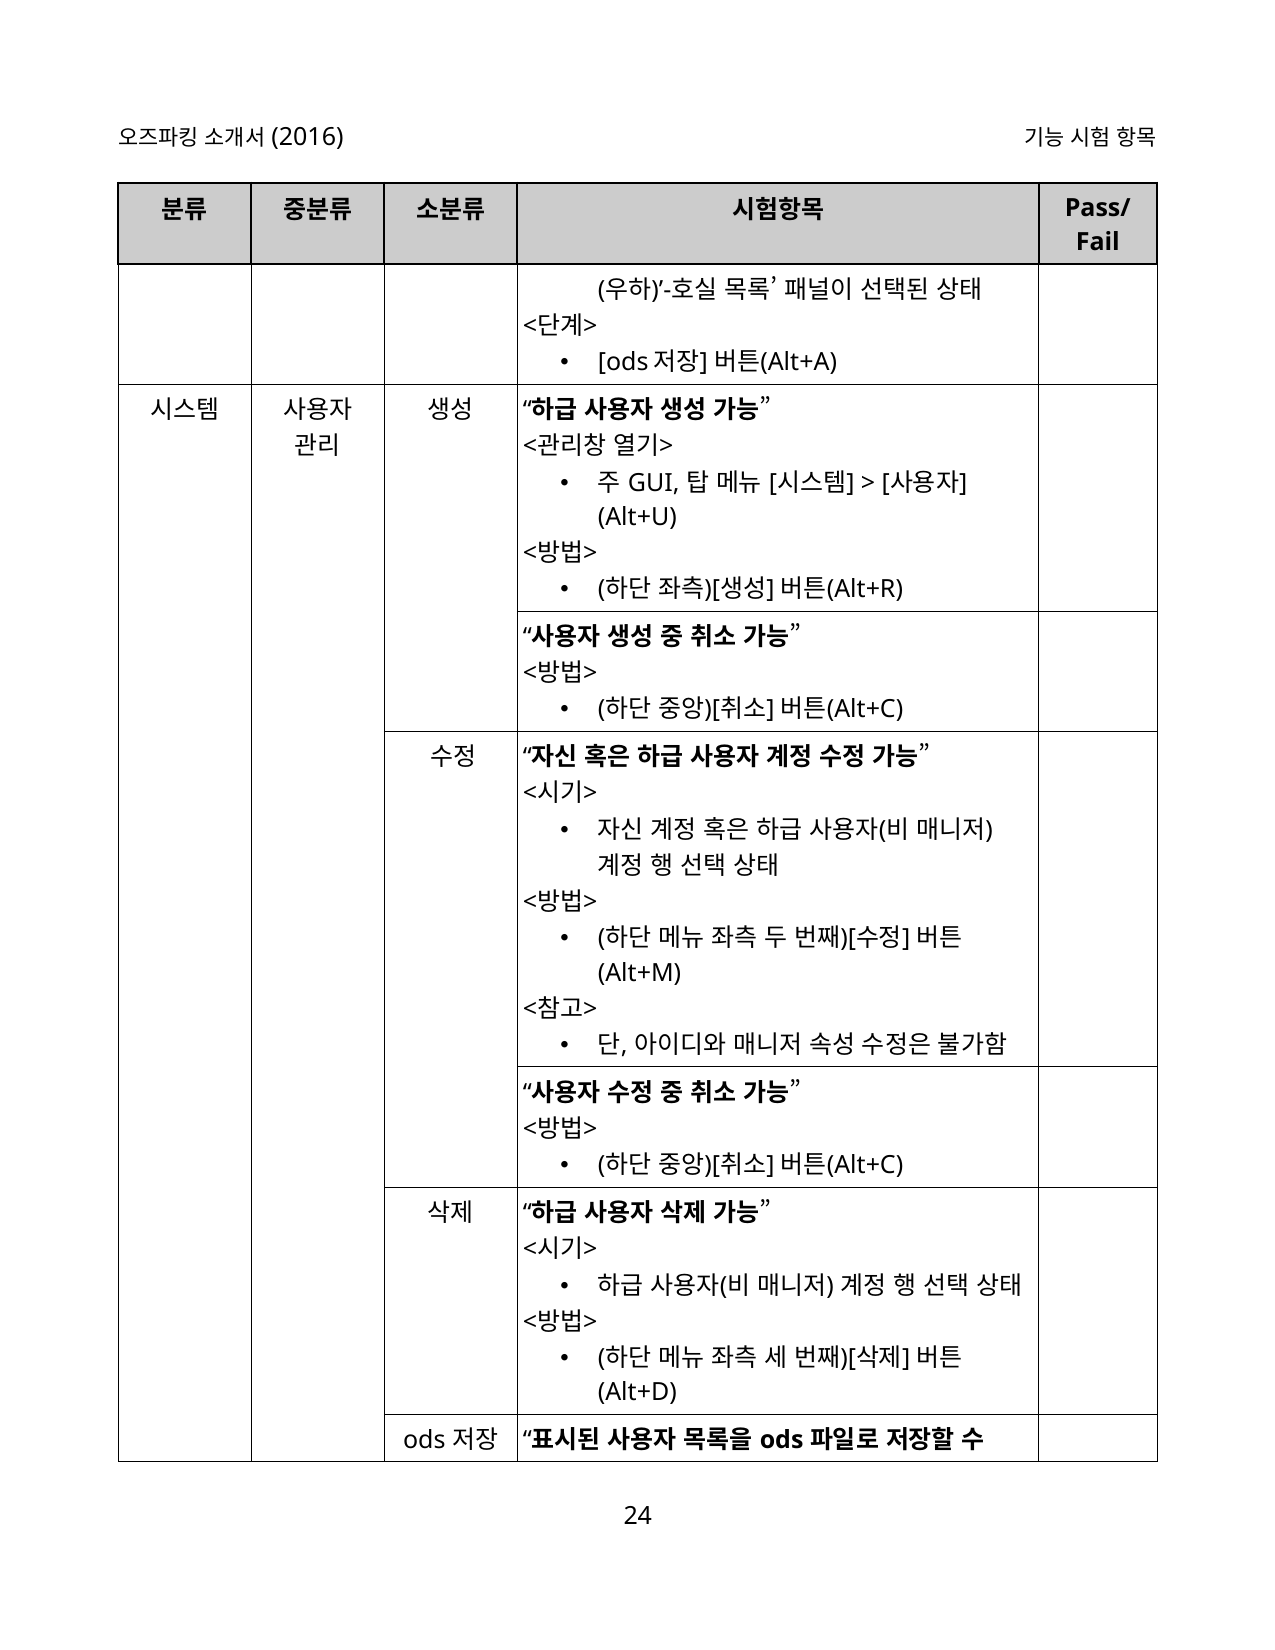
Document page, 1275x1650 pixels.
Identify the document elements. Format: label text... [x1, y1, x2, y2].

table_header 소분류 [385, 184, 516, 263]
table_cell “표시된 사용자 목록을 ods 파일로 저장할 수 [518, 1415, 1038, 1461]
table_cell “하급 사용자 삭제 가능” <시기> 하급 사용자(비 매니저) 계정 행 선택 상태 <방법> (하단 메뉴 좌측 세 번째)[삭제] 버튼(Alt+D) [518, 1188, 1038, 1414]
table_cell 삭제 [385, 1188, 517, 1414]
table_cell [1039, 1188, 1157, 1414]
table_cell [1039, 265, 1157, 384]
table_cell 시스템 [119, 385, 251, 1461]
table_cell [1039, 385, 1157, 611]
table_header 중분류 [252, 184, 383, 263]
table_cell [1039, 612, 1157, 731]
table_cell [1039, 732, 1157, 1066]
table_cell “사용자 수정 중 취소 가능” <방법> (하단 중앙)[취소] 버튼(Alt+C) [518, 1067, 1038, 1187]
table_cell [119, 265, 251, 384]
table_cell [385, 265, 517, 384]
table_cell 생성 [385, 385, 517, 731]
table_cell [1039, 1067, 1157, 1187]
table_cell “자신 혹은 하급 사용자 계정 수정 가능” <시기> 자신 계정 혹은 하급 사용자(비 매니저) 계정 행 선택 상태 <방법> (하단 메뉴 좌측 두 번째)[수정] 버튼(Alt+M) <참고> 단, 아이디와 매니저 속성 수정은 불가함 [518, 732, 1038, 1066]
table_cell “하급 사용자 생성 가능” <관리창 열기> 주 GUI, 탑 메뉴 [시스템] > [사용자](Alt+U) <방법> (하단 좌측)[생성] 버튼(Alt+R) [518, 385, 1038, 611]
table_cell “사용자 생성 중 취소 가능” <방법> (하단 중앙)[취소] 버튼(Alt+C) [518, 612, 1038, 731]
table_header 시험항목 [518, 184, 1038, 263]
table_cell ods 저장 [385, 1415, 517, 1461]
table_header Pass/Fail [1040, 184, 1156, 263]
table_cell [252, 265, 384, 384]
table_cell [1039, 1415, 1157, 1461]
table_header 분류 [119, 184, 250, 263]
table_cell (우하)’-호실 목록’ 패널이 선택된 상태 <단계> [ods저장] 버튼(Alt+A) [518, 265, 1038, 384]
table_cell 사용자 관리 [252, 385, 384, 1461]
table_cell 수정 [385, 732, 517, 1187]
